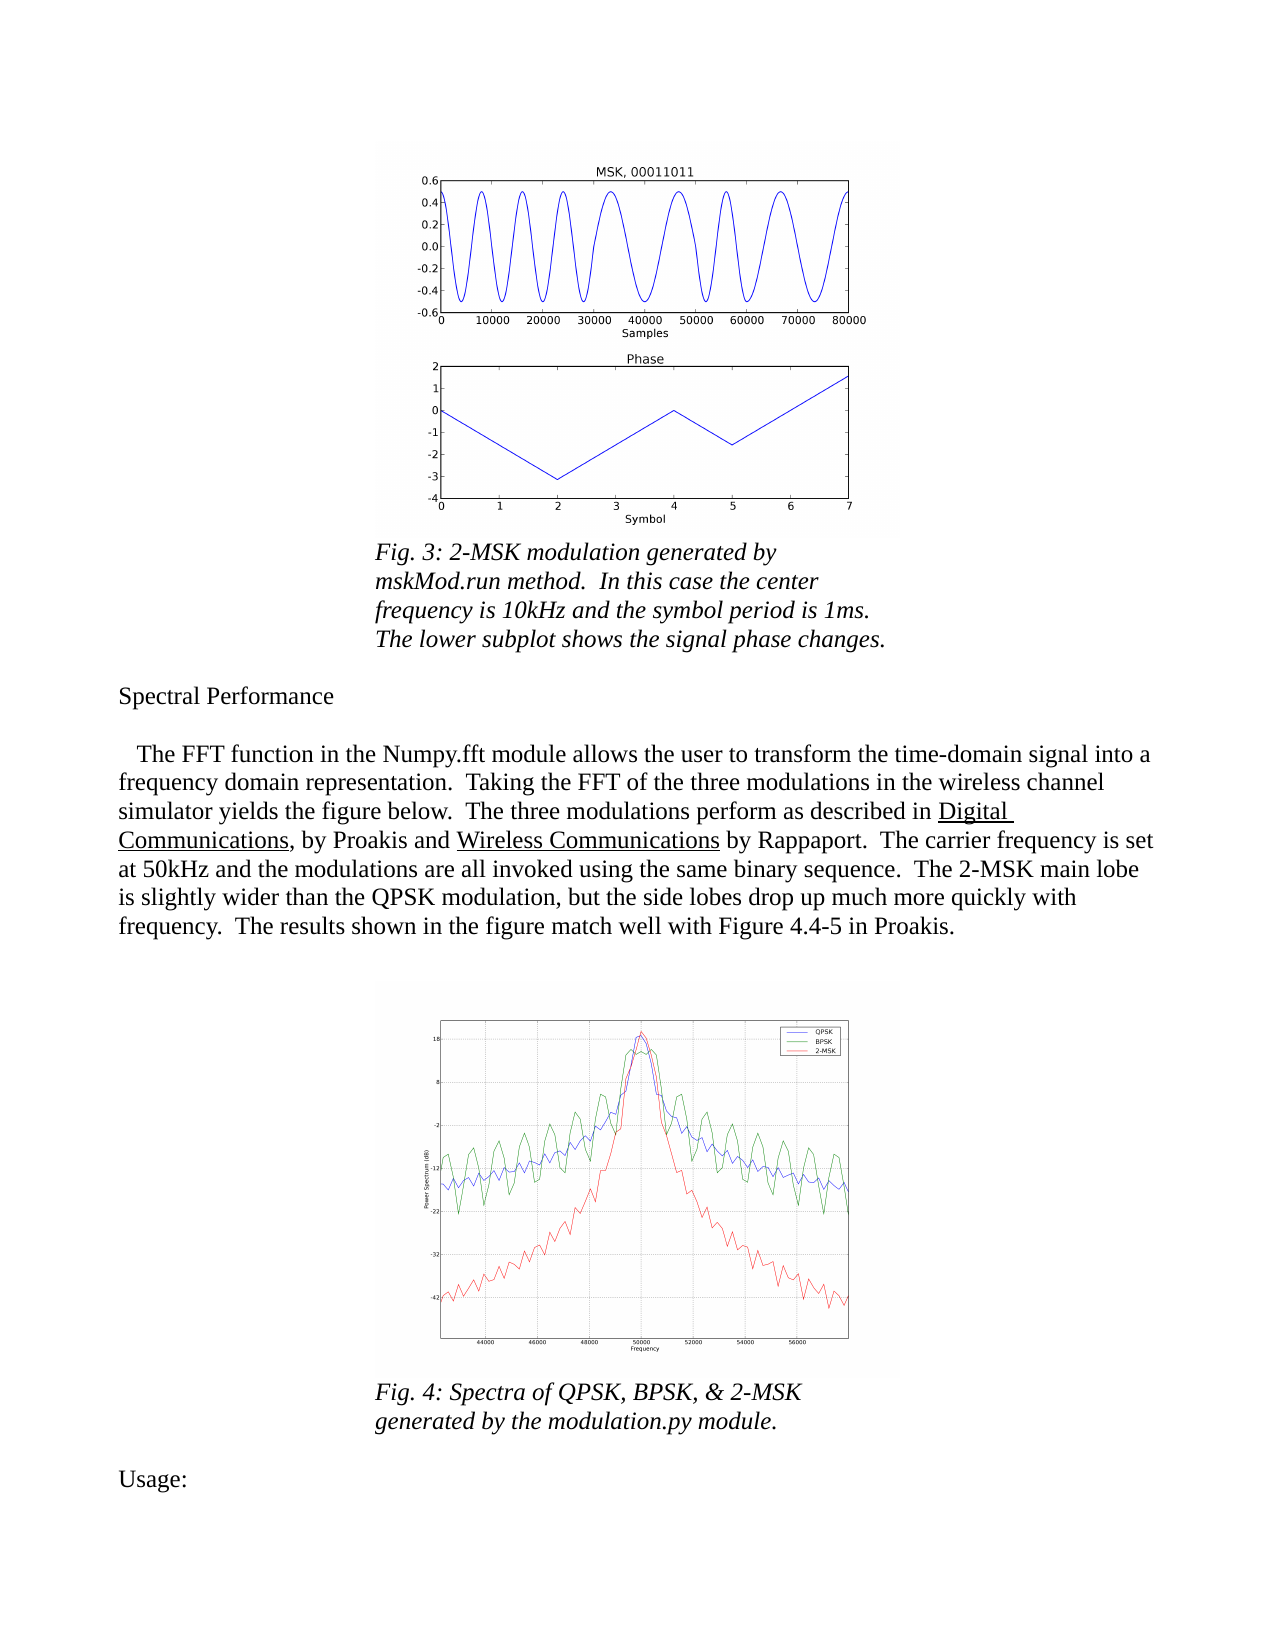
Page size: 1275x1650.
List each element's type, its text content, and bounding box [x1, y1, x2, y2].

picture [375, 141, 901, 538]
text Fig. 3: 2-MSK modulation generated by mskMod.run method. In this case the center frequency is 10kHz and the symbol period is 1ms. The lower subplot shows the signal phase changes. [375, 538, 900, 652]
text The FFT function in the Numpy.fft module allows the user to transform the time-domain signal into a frequency domain representation. Taking the FFT of the three modulations in the wireless channel simulator yields the figure below. The three modulations perform as described in Digital Communications, by Proakis and Wireless Communications by Rappaport. The carrier frequency is set at 50kHz and the modulations are all invoked using the same binary sequence. The 2-MSK main lobe is slightly wider than the QPSK modulation, but the side lobes drop up much more quickly with frequency. The results shown in the figure match well with Figure 4.4-5 in Proakis. [118, 739, 1157, 940]
text Usage: [118, 1464, 1157, 1492]
picture [375, 981, 901, 1378]
text Spectral Performance [118, 681, 1157, 710]
text Fig. 4: Spectra of QPSK, BPSK, & 2-MSK generated by the modulation.py module. [375, 1378, 900, 1435]
